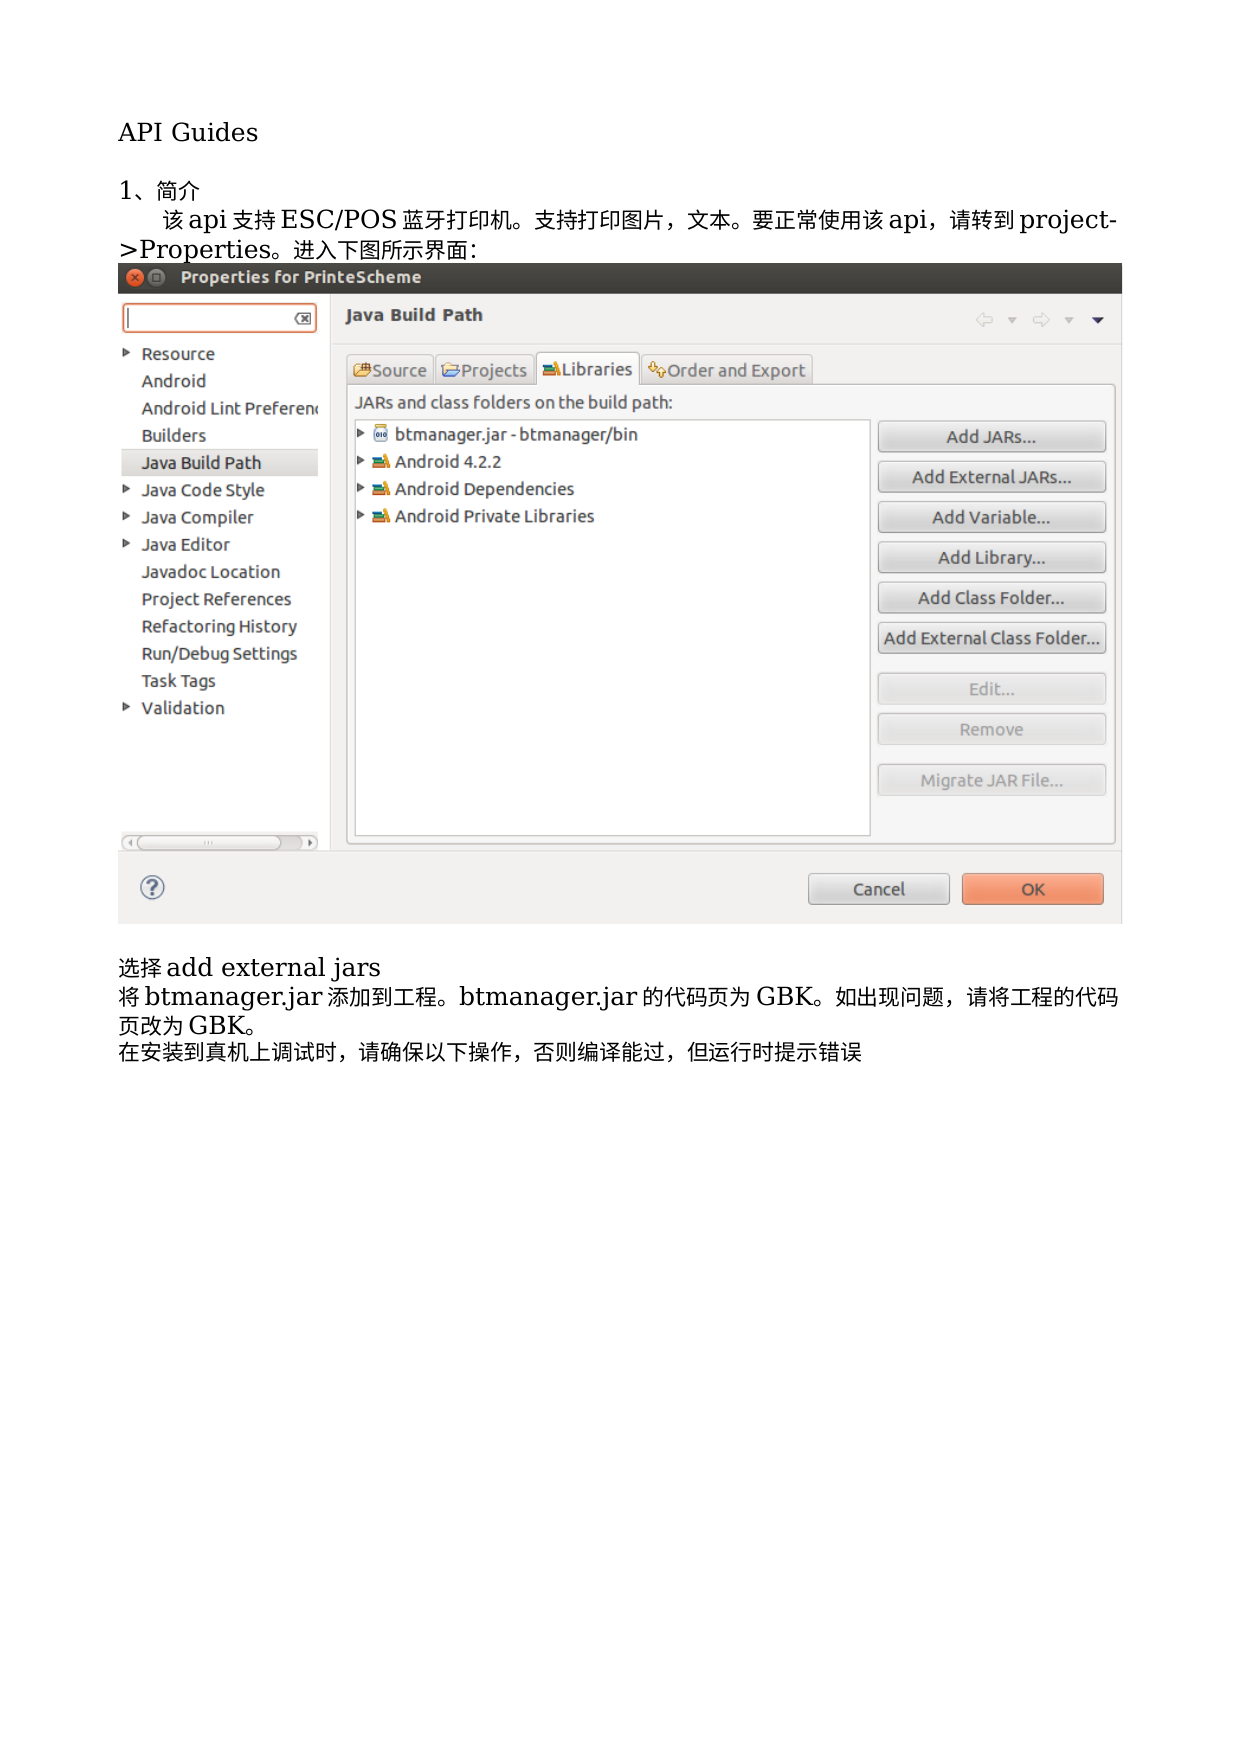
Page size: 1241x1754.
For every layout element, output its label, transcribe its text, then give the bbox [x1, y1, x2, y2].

text 该api支持ESC/POS蓝牙打印机。支持打印图片，文本。要正常使用该api，请转到project->Properties。进入下图所示界面： [118, 206, 1122, 263]
text 选择add external jars [118, 953, 1122, 982]
picture [118, 263, 1123, 924]
text API Guides [118, 118, 1122, 147]
text 将btmanager.jar添加到工程。btmanager.jar的代码页为GBK。如出现问题，请将工程的代码页改为GBK。 [118, 982, 1122, 1040]
text 在安装到真机上调试时，请确保以下操作，否则编译能过，但运行时提示错误 [118, 1040, 1122, 1066]
text 1、简介 [118, 176, 1122, 206]
